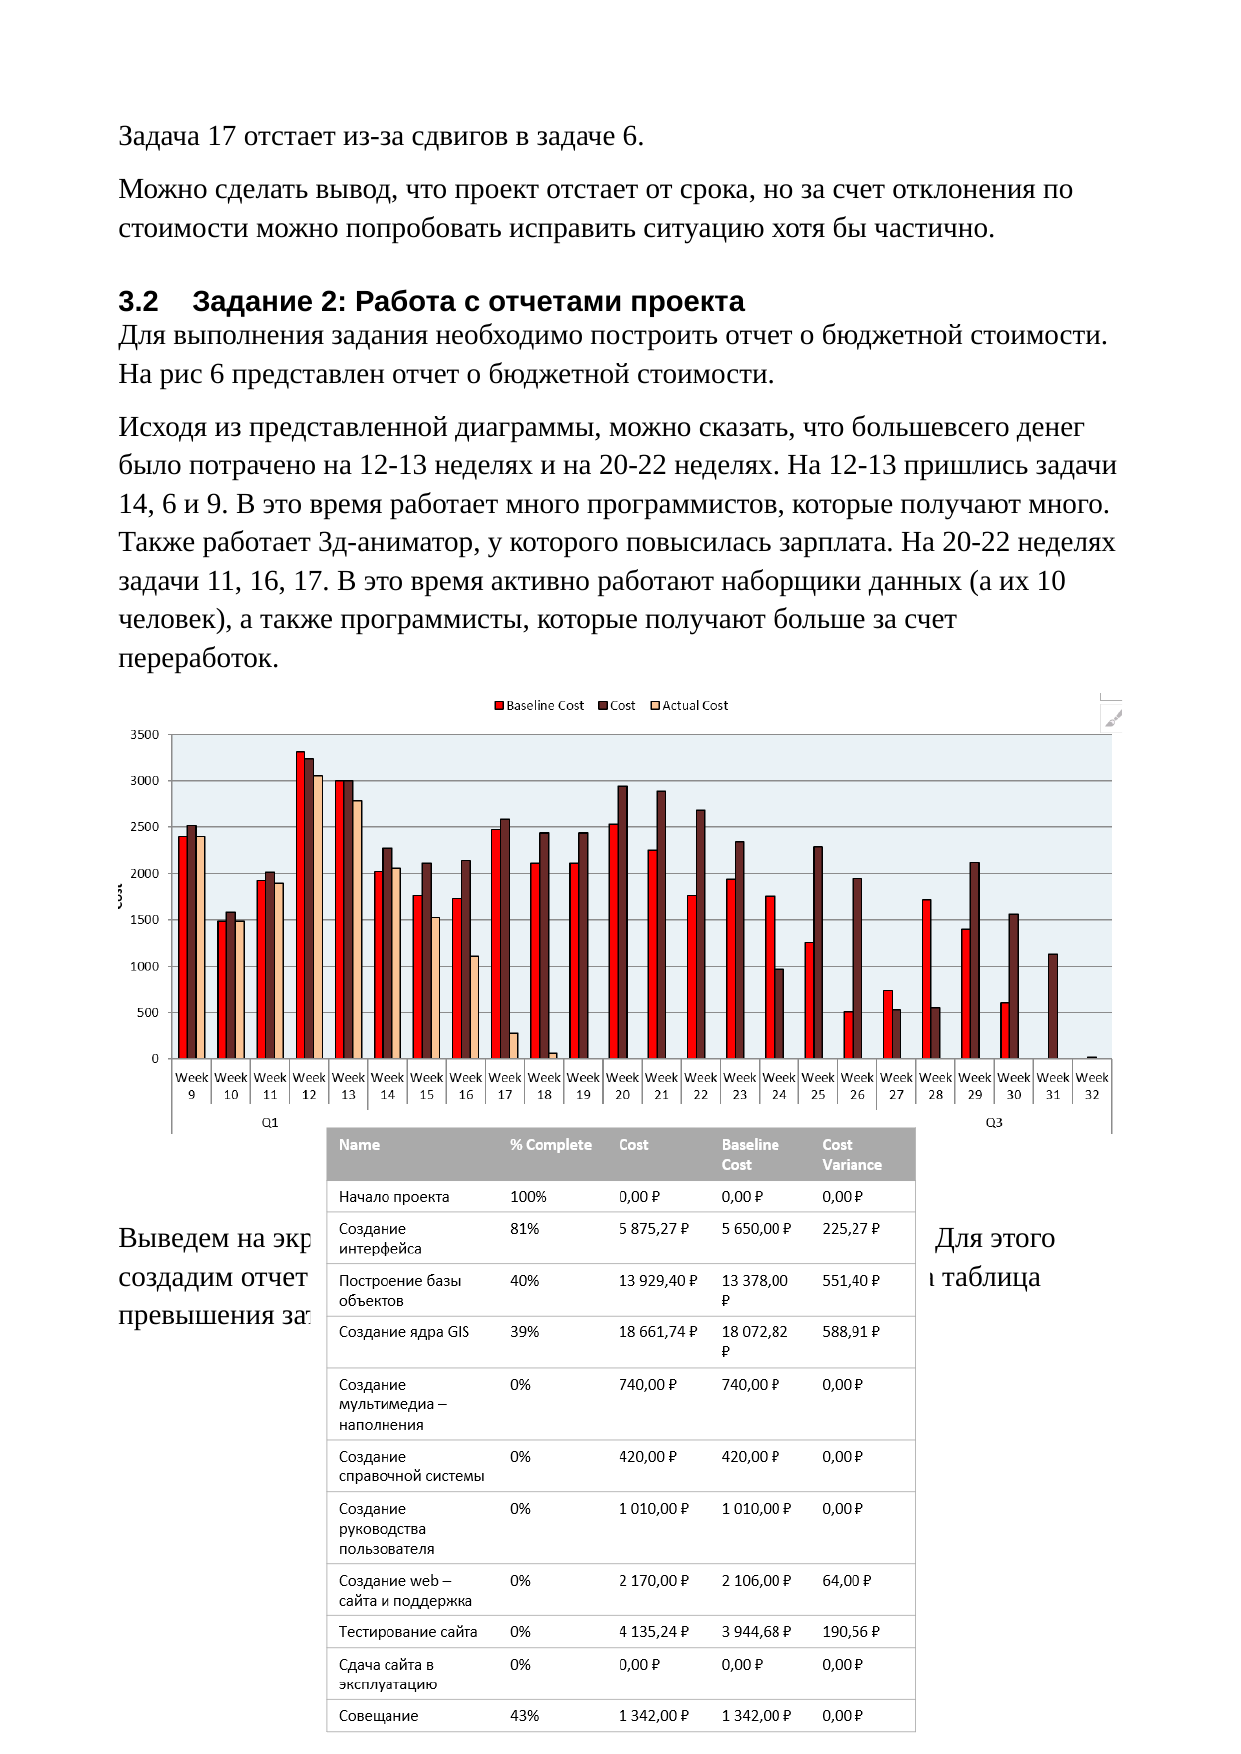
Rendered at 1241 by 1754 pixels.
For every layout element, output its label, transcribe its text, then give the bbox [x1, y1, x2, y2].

text Для выполнения задания необходимо построить отчет о бюджетной стоимости. На рис 6 представлен отчет о бюджетной стоимости. [118, 317, 1122, 389]
text Исходя из представленной диаграммы, можно сказать, что большевсего денег было потрачено на 12-13 неделях и на 20-22 неделях. На 12-13 пришлись задачи 14, 6 и 9. В это время работает много программистов, которые получают много. Также работает 3д-аниматор, у которого повысилась зарплата. На 20-22 неделях задачи 11, 16, 17. В это время активно работают наборщики данных (а их 10 человек), а также программисты, которые получают больше за счет переработок. [118, 409, 1122, 674]
table_header Рис 6. Отчет о бюджетной стоимости проекта [930, 1134, 1122, 1167]
text Выведем на экран задачи, превышаюшие бюджетную стоимость. Для этого создадим отчет о превышении затрат. На рисунке 7 представлена таблица превышения затрат. [930, 1220, 1122, 1331]
table_header Рис 6. Отчет о бюджетной стоимости проекта [118, 1134, 310, 1167]
text Задача 17 отстает из-за сдвигов в задаче 6. [118, 118, 1122, 152]
text Можно сделать вывод, что проект отстает от срока, но за счет отклонения по стоимости можно попробовать исправить ситуацию хотя бы частично. [118, 171, 1122, 243]
subtitle Задание 2: Работа с отчетами проекта [118, 284, 1122, 317]
text Выведем на экран задачи, превышаюшие бюджетную стоимость. Для этого создадим отчет о превышении затрат. На рисунке 7 представлена таблица превышения затрат. [118, 1220, 310, 1331]
